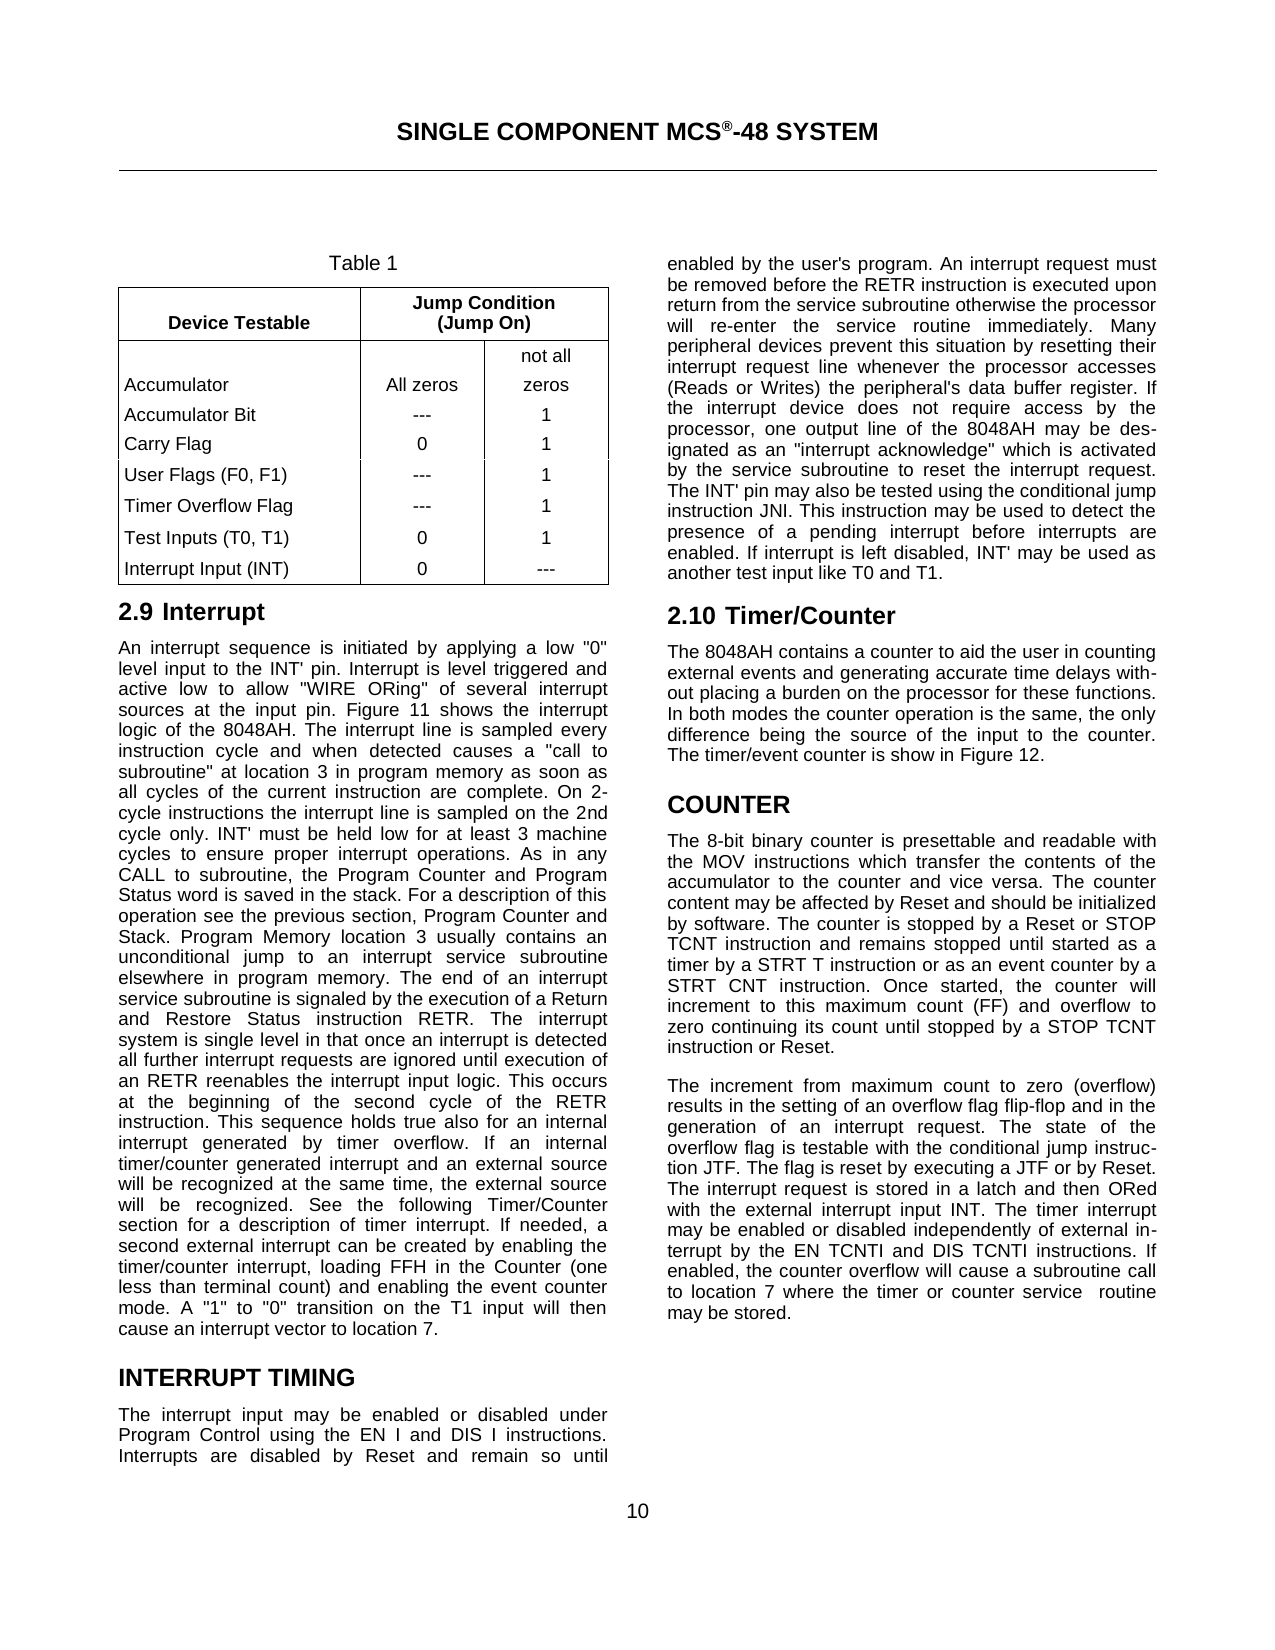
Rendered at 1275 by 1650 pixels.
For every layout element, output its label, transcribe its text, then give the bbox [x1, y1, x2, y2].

table_cell --- [361, 399, 484, 428]
table_header Jump Condition (Jump On) [361, 288, 608, 340]
table_cell 1 [485, 428, 608, 459]
table_cell 1 [485, 399, 608, 428]
table_cell not all [485, 341, 608, 369]
table_cell Timer Overflow Flag [119, 491, 360, 522]
table_cell --- [361, 491, 484, 522]
text The 8-bit binary counter is presettable and readable with the MOV instructions which transfer the contents of the accumulator to the counter and vice versa. The counter content may be affected by Reset and should be initialized by software. The counter is stopped by a Reset or STOP TCNT instruction and remains stopped until started as a timer by a STRT T instruction or as an event counter by a STRT CNT instruction. Once started, the counter will increment to this maximum count (FF) and overflow to zero continuing its count until stopped by a STOP TCNT instruction or Reset. [667, 831, 1157, 1058]
table_cell [361, 341, 484, 369]
table_cell 0 [361, 428, 484, 459]
table_cell Accumulator Bit [119, 399, 360, 428]
table_cell 1 [485, 460, 608, 491]
table_cell Interrupt Input (INT) [119, 553, 360, 584]
table_cell zeros [485, 369, 608, 399]
table_cell --- [485, 553, 608, 584]
table_cell Accumulator [119, 369, 360, 399]
text The interrupt input may be enabled or disabled under Program Control using the EN I and DIS I instructions. Interrupts are disabled by Reset and remain so until [118, 1405, 608, 1467]
subtitle Interrupt [118, 597, 608, 626]
table_cell 1 [485, 522, 608, 553]
text Table 1 [118, 254, 608, 274]
table_cell Test Inputs (T0, T1) [119, 522, 360, 553]
table_cell 0 [361, 553, 484, 584]
subtitle INTERRUPT TIMING [118, 1364, 608, 1392]
text An interrupt sequence is initiated by applying a low "0" level input to the INT' pin. Interrupt is level triggered and active low to allow "WIRE ORing" of several interrupt sources at the input pin. 11 shows the interrupt logic of the 8048AH. The interrupt line is sampled every instruction cycle and when detected causes a "call to subroutine" at location 3 in program memory as soon as all cycles of the current instruction are complete. On 2-cycle instructions the interrupt line is sampled on the 2nd cycle only. INT' must be held low for at least 3 machine cycles to ensure proper interrupt operations. As in any CALL to subroutine, the Program Counter and Program Status word is saved in the stack. For a description of this operation see the previous section, Program Counter and Stack. Program Memory location 3 usually contains an unconditional jump to an interrupt service subroutine elsewhere in program memory. The end of an interrupt service subroutine is signaled by the execution of a Return and Restore Status instruction RETR. The interrupt system is single level in that once an interrupt is detected all further interrupt requests are ignored until execution of an RETR reenables the interrupt input logic. This occurs at the beginning of the second cycle of the RETR instruction. This sequence holds true also for an internal interrupt generated by timer overflow. If an internal timer/counter generated interrupt and an external source will be recognized at the same time, the external source will be recognized. See the following Timer/Counter section for a description of timer interrupt. If needed, a second external interrupt can be created by enabling the timer/counter interrupt, loading FFH in the Counter (one less than terminal count) and enabling the event counter mode. A "1" to "0" transition on the T1 input will then cause an interrupt vector to location 7. [118, 638, 608, 1339]
subtitle Timer/Counter [667, 602, 1157, 629]
table_cell [119, 341, 360, 369]
text enabled by the user's program. An interrupt request must be removed before the RETR instruction is executed upon return from the service subroutine otherwise the processor will re-enter the service routine immediately. Many peripheral devices prevent this situation by resetting their interrupt request line whenever the processor accesses (Reads or Writes) the peripheral's data buffer register. If the interrupt device does not require access by the processor, one output line of the 8048AH may be des­ignated as an "interrupt acknowledge" which is activated by the service subroutine to reset the interrupt request. The INT' pin may also be tested using the conditional jump instruction JNI. This instruction may be used to detect the presence of a pending interrupt before interrupts are enabled. If interrupt is left disabled, INT' may be used as another test input like T0 and T1. [667, 254, 1157, 584]
table_cell User Flags (F0, F1) [119, 460, 360, 491]
table_cell 0 [361, 522, 484, 553]
table_cell All zeros [361, 369, 484, 399]
table_cell Carry Flag [119, 428, 360, 459]
table_cell --- [361, 460, 484, 491]
table_cell 1 [485, 491, 608, 522]
text The 8048AH contains a counter to aid the user in counting external events and generating accurate time delays with­out placing a burden on the processor for these functions. In both modes the counter operation is the same, the only difference being the source of the input to the counter. The timer/event counter is show in 12. [667, 642, 1157, 766]
subtitle COUNTER [667, 791, 1157, 819]
text The increment from maximum count to zero (overflow) results in the setting of an overflow flag flip-flop and in the generation of an interrupt request. The state of the overflow flag is testable with the conditional jump instruc­tion JTF. The flag is reset by executing a JTF or by Reset. The interrupt request is stored in a latch and then ORed with the external interrupt input INT. The timer interrupt may be enabled or disabled independently of external in­terrupt by the EN TCNTI and DIS TCNTI instructions. If enabled, the counter overflow will cause a subroutine call to location 7 where the timer or counter service routine may be stored. [667, 1076, 1157, 1323]
table_header Device Testable [119, 288, 360, 340]
